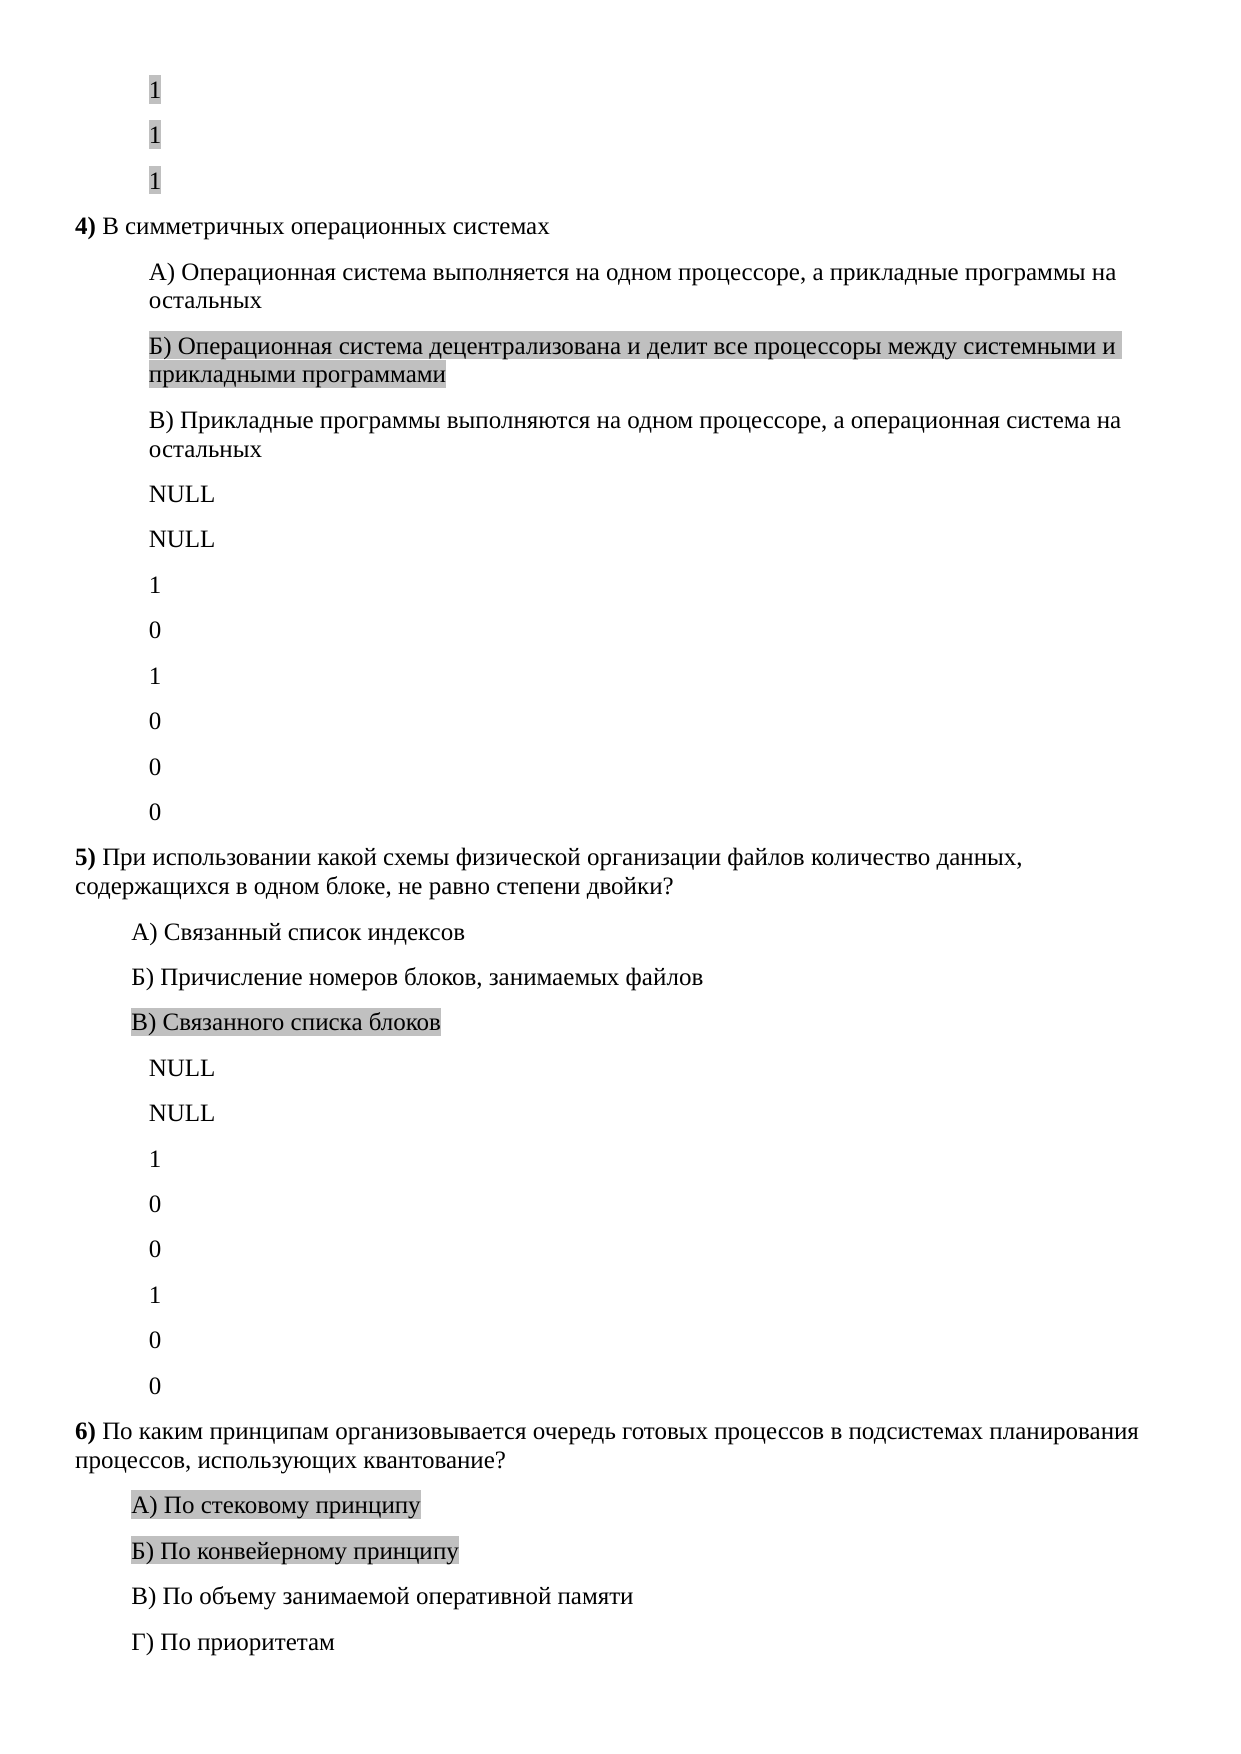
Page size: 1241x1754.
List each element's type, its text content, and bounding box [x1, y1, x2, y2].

text NULL [149, 1053, 1165, 1082]
text 1 [149, 661, 1165, 689]
text 1 [149, 570, 1165, 599]
text 0 [149, 1371, 1165, 1399]
text 1 [149, 1280, 1165, 1309]
text 4) В симметричных операционных системах [75, 211, 1165, 240]
text 0 [149, 1234, 1165, 1263]
text NULL [149, 524, 1165, 553]
text В) Связанного списка блоков [75, 1007, 1165, 1036]
text 1 [149, 1144, 1165, 1172]
text Б) По конвейерному принципу [75, 1536, 1165, 1564]
text А) По стековому принципу [75, 1490, 1165, 1519]
text 0 [149, 1189, 1165, 1218]
text 5) При использовании какой схемы физической организации файлов количество данных, содержащихся в одном блоке, не равно степени двойки? [75, 842, 1165, 900]
text 1 [149, 166, 1165, 194]
text 0 [149, 1325, 1165, 1354]
text 6) По каким принципам организовывается очередь готовых процессов в подсистемах планирования процессов, использующих квантование? [75, 1416, 1165, 1474]
text В) По объему занимаемой оперативной памяти [75, 1581, 1165, 1610]
text В) Прикладные программы выполняются на одном процессоре, а операционная система на остальных [149, 405, 1165, 462]
text 0 [149, 752, 1165, 780]
text Б) Операционная система децентрализована и делит все процессоры между системными и прикладными программами [149, 331, 1165, 388]
text NULL [149, 1098, 1165, 1127]
text 0 [149, 615, 1165, 644]
text А) Операционная система выполняется на одном процессоре, а прикладные программы на остальных [149, 257, 1165, 314]
text NULL [149, 479, 1165, 508]
text 0 [149, 706, 1165, 735]
text 1 [149, 75, 1165, 104]
text 1 [149, 120, 1165, 149]
text А) Связанный список индексов [75, 917, 1165, 945]
text Б) Причисление номеров блоков, занимаемых файлов [75, 962, 1165, 991]
text Г) По приоритетам [75, 1627, 1165, 1655]
text 0 [149, 797, 1165, 826]
